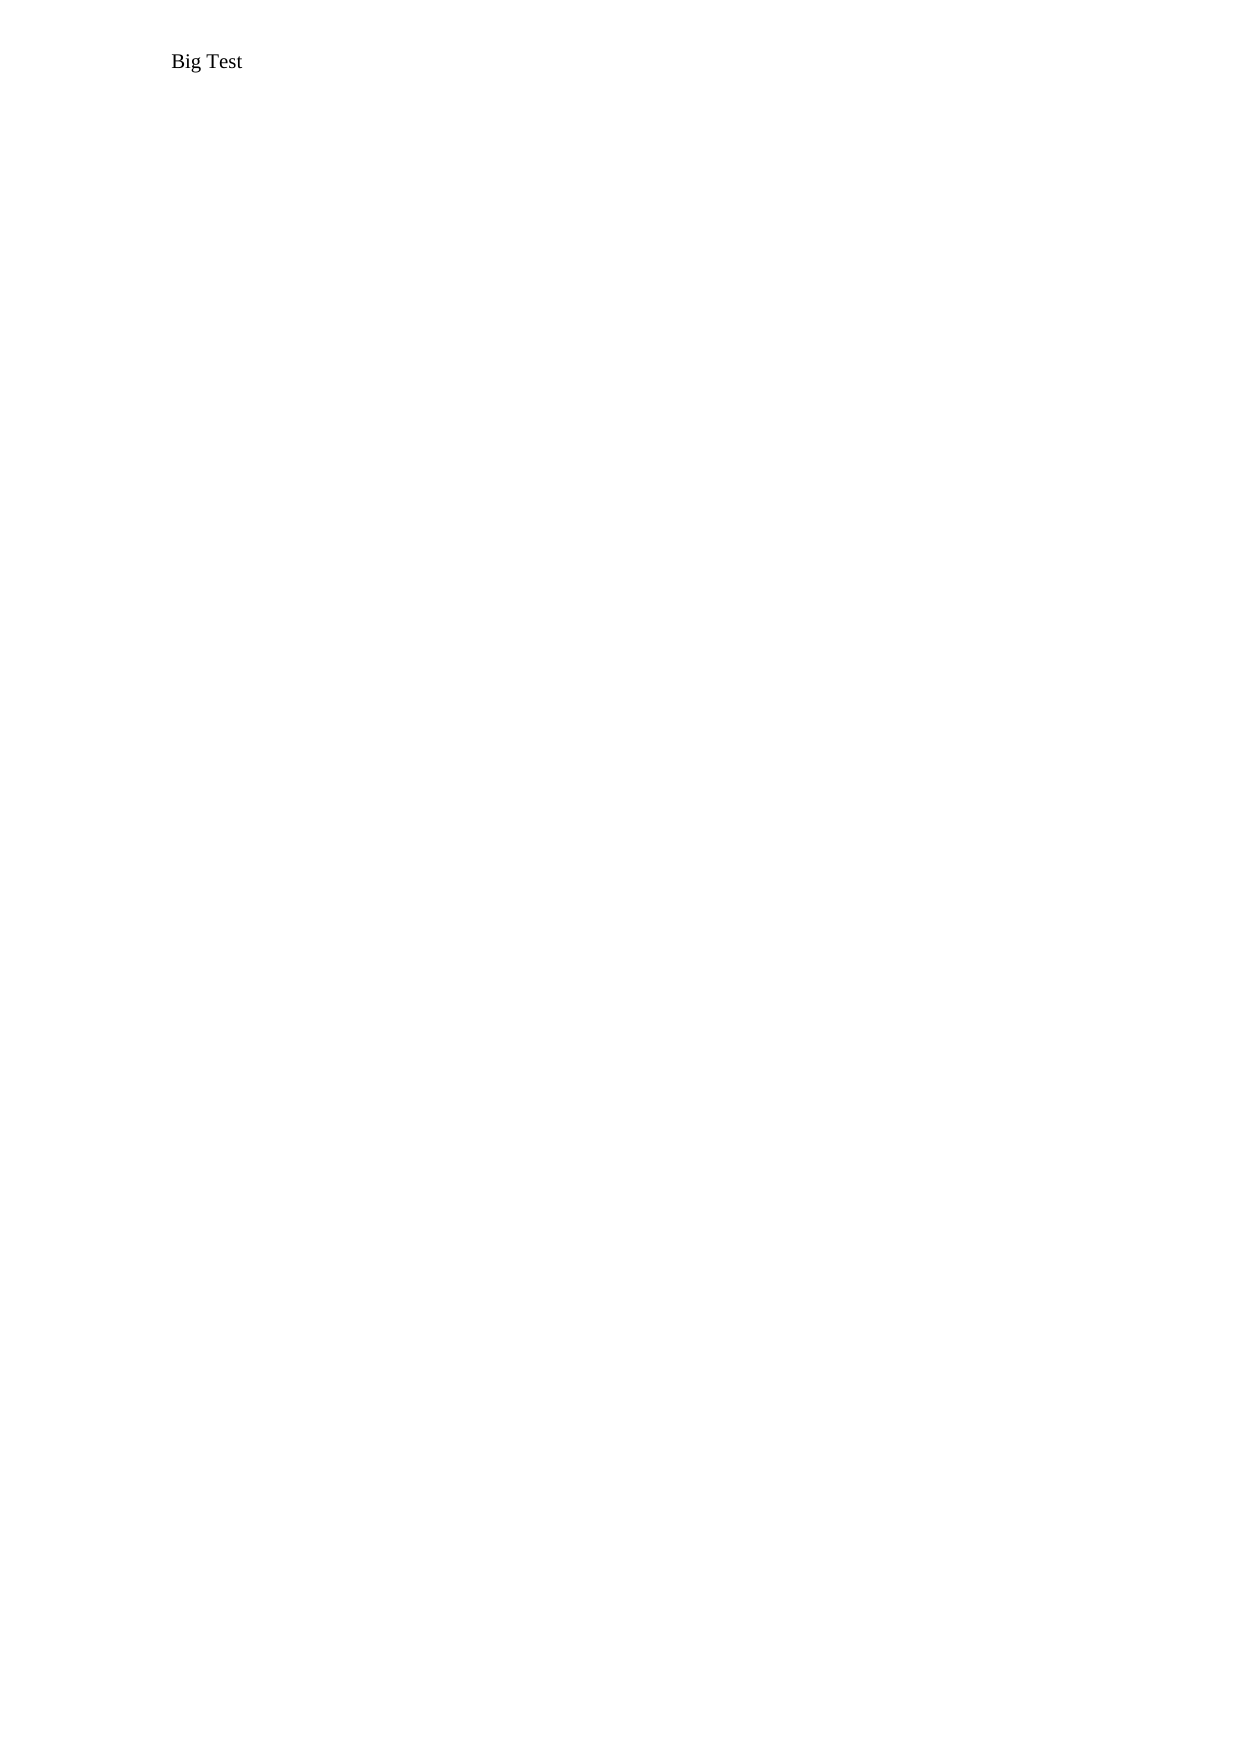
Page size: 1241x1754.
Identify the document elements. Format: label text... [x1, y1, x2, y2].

text Big Test [171, 49, 1071, 73]
